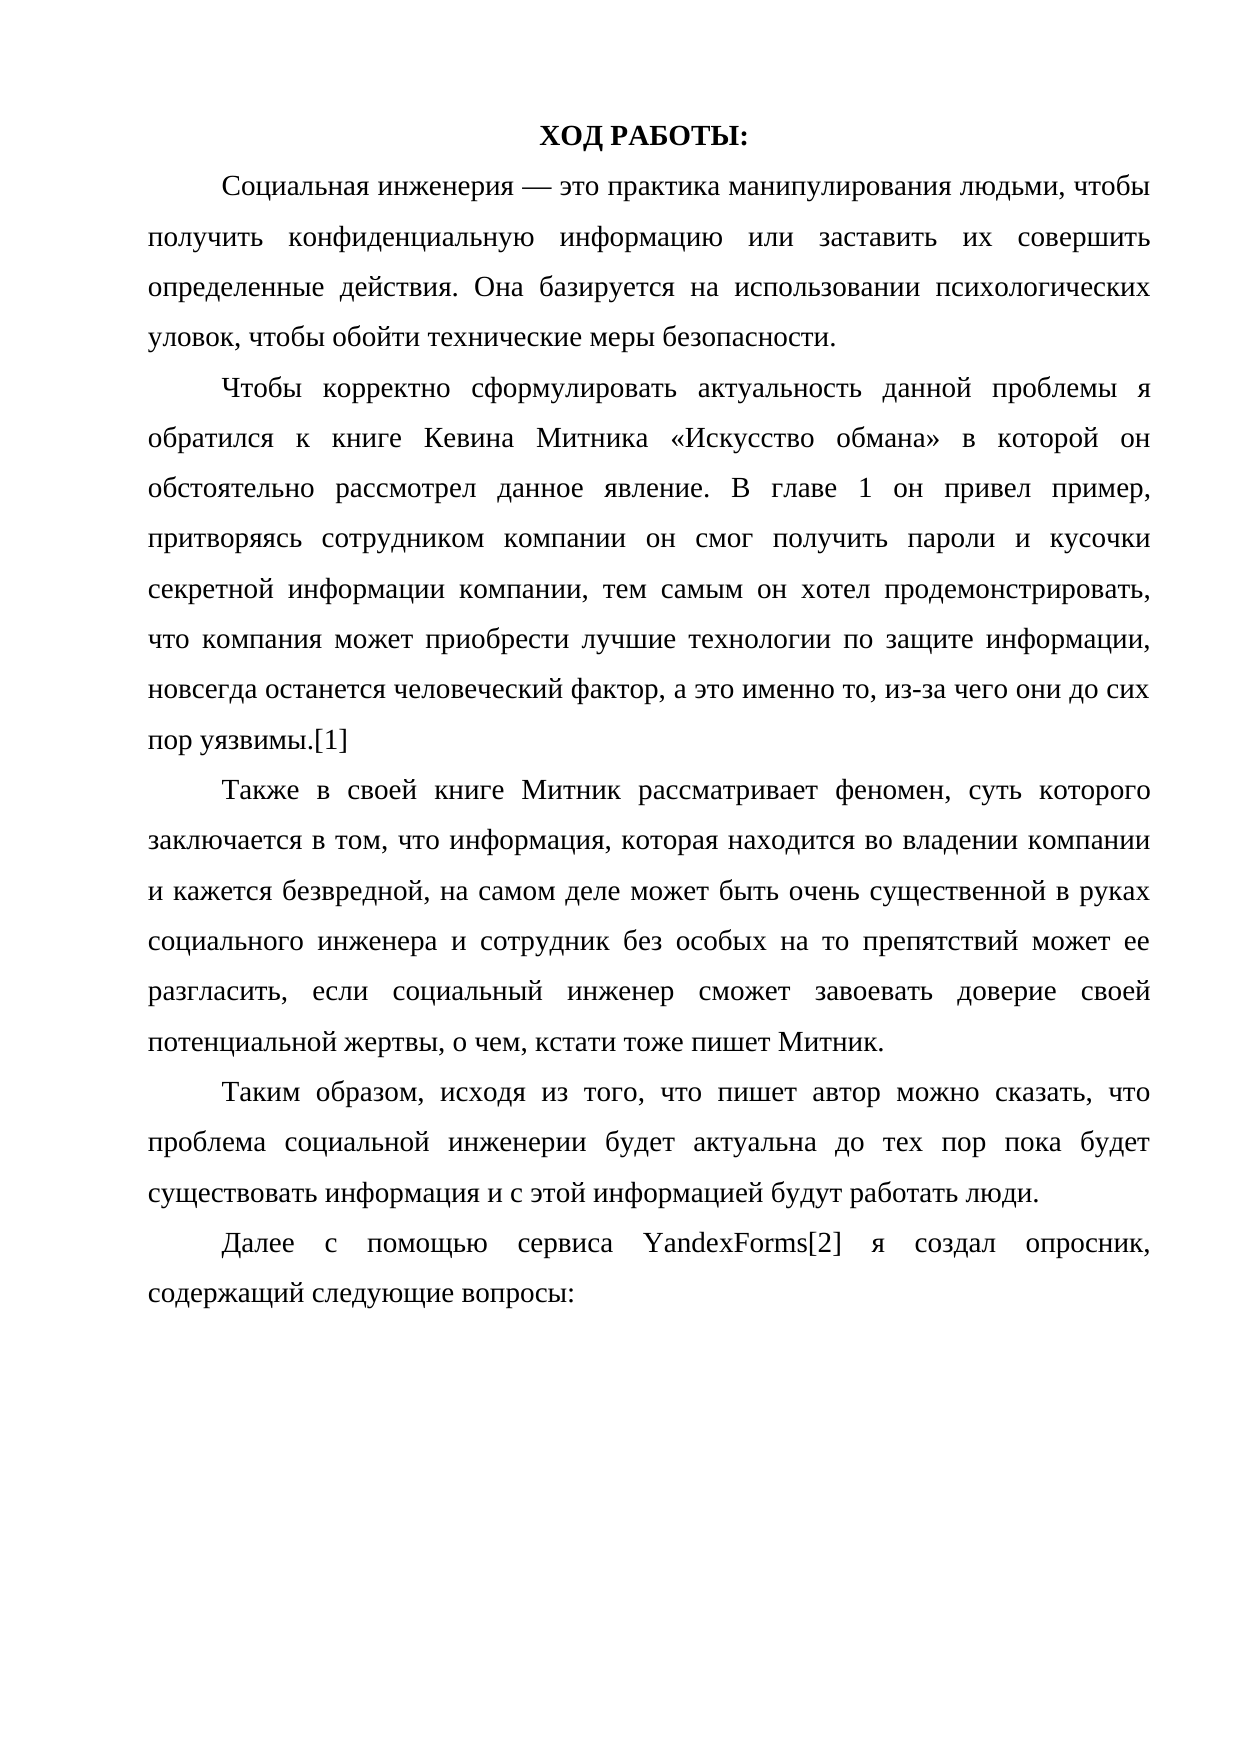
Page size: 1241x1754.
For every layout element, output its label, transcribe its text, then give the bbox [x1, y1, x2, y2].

text Далее с помощью сервиса YandexForms[2] я создал опросник, содержащий следующие вопросы: [148, 1225, 1152, 1309]
text Чтобы корректно сформулировать актуальность данной проблемы я обратился к книге Кевина Митника «Искусство обмана» в которой он обстоятельно рассмотрел данное явление. В главе 1 он привел пример, притворяясь сотрудником компании он смог получить пароли и кусочки секретной информации компании, тем самым он хотел продемонстрировать, что компания может приобрести лучшие технологии по защите информации, новсегда останется человеческий фактор, а это именно то, из-за чего они до сих пор уязвимы.[1] [148, 370, 1152, 755]
text Таким образом, исходя из того, что пишет автор можно сказать, что проблема социальной инженерии будет актуальна до тех пор пока будет существовать информация и с этой информацией будут работать люди. [148, 1074, 1152, 1208]
text ХОД РАБОТЫ: [148, 118, 1152, 152]
text Социальная инженерия — это практика манипулирования людьми, чтобы получить конфиденциальную информацию или заставить их совершить определенные действия. Она базируется на использовании психологических уловок, чтобы обойти технические меры безопасности. [148, 168, 1152, 353]
text Также в своей книге Митник рассматривает феномен, суть которого заключается в том, что информация, которая находится во владении компании и кажется безвредной, на самом деле может быть очень существенной в руках социального инженера и сотрудник без особых на то препятствий может ее разгласить, если социальный инженер сможет завоевать доверие своей потенциальной жертвы, о чем, кстати тоже пишет Митник. [148, 772, 1152, 1057]
